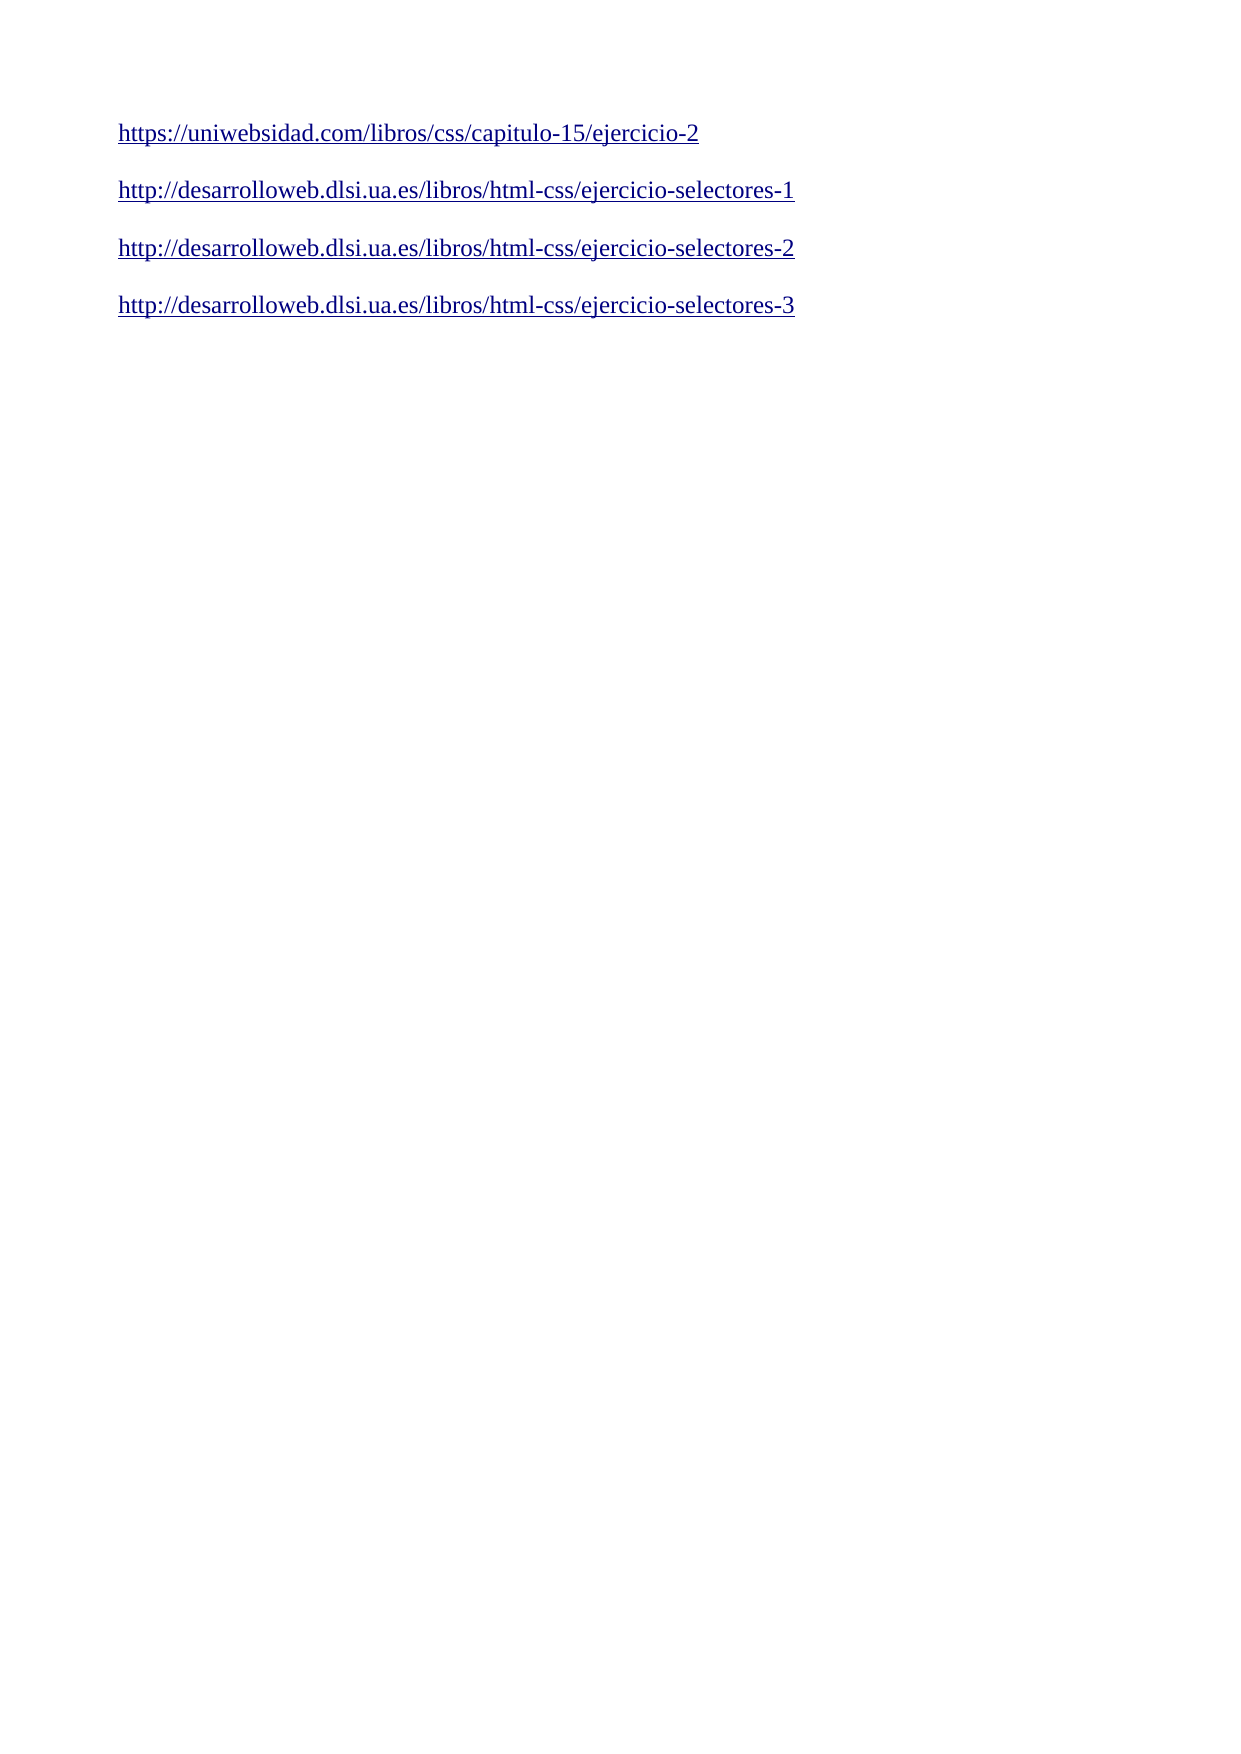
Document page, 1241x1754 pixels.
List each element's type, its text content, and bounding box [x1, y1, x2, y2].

text http://desarrolloweb.dlsi.ua.es/libros/html-css/ejercicio-selectores-1 [118, 176, 1122, 204]
text http://desarrolloweb.dlsi.ua.es/libros/html-css/ejercicio-selectores-3 [118, 291, 1122, 319]
text https://uniwebsidad.com/libros/css/capitulo-15/ejercicio-2 [118, 118, 1122, 147]
text http://desarrolloweb.dlsi.ua.es/libros/html-css/ejercicio-selectores-2 [118, 233, 1122, 262]
